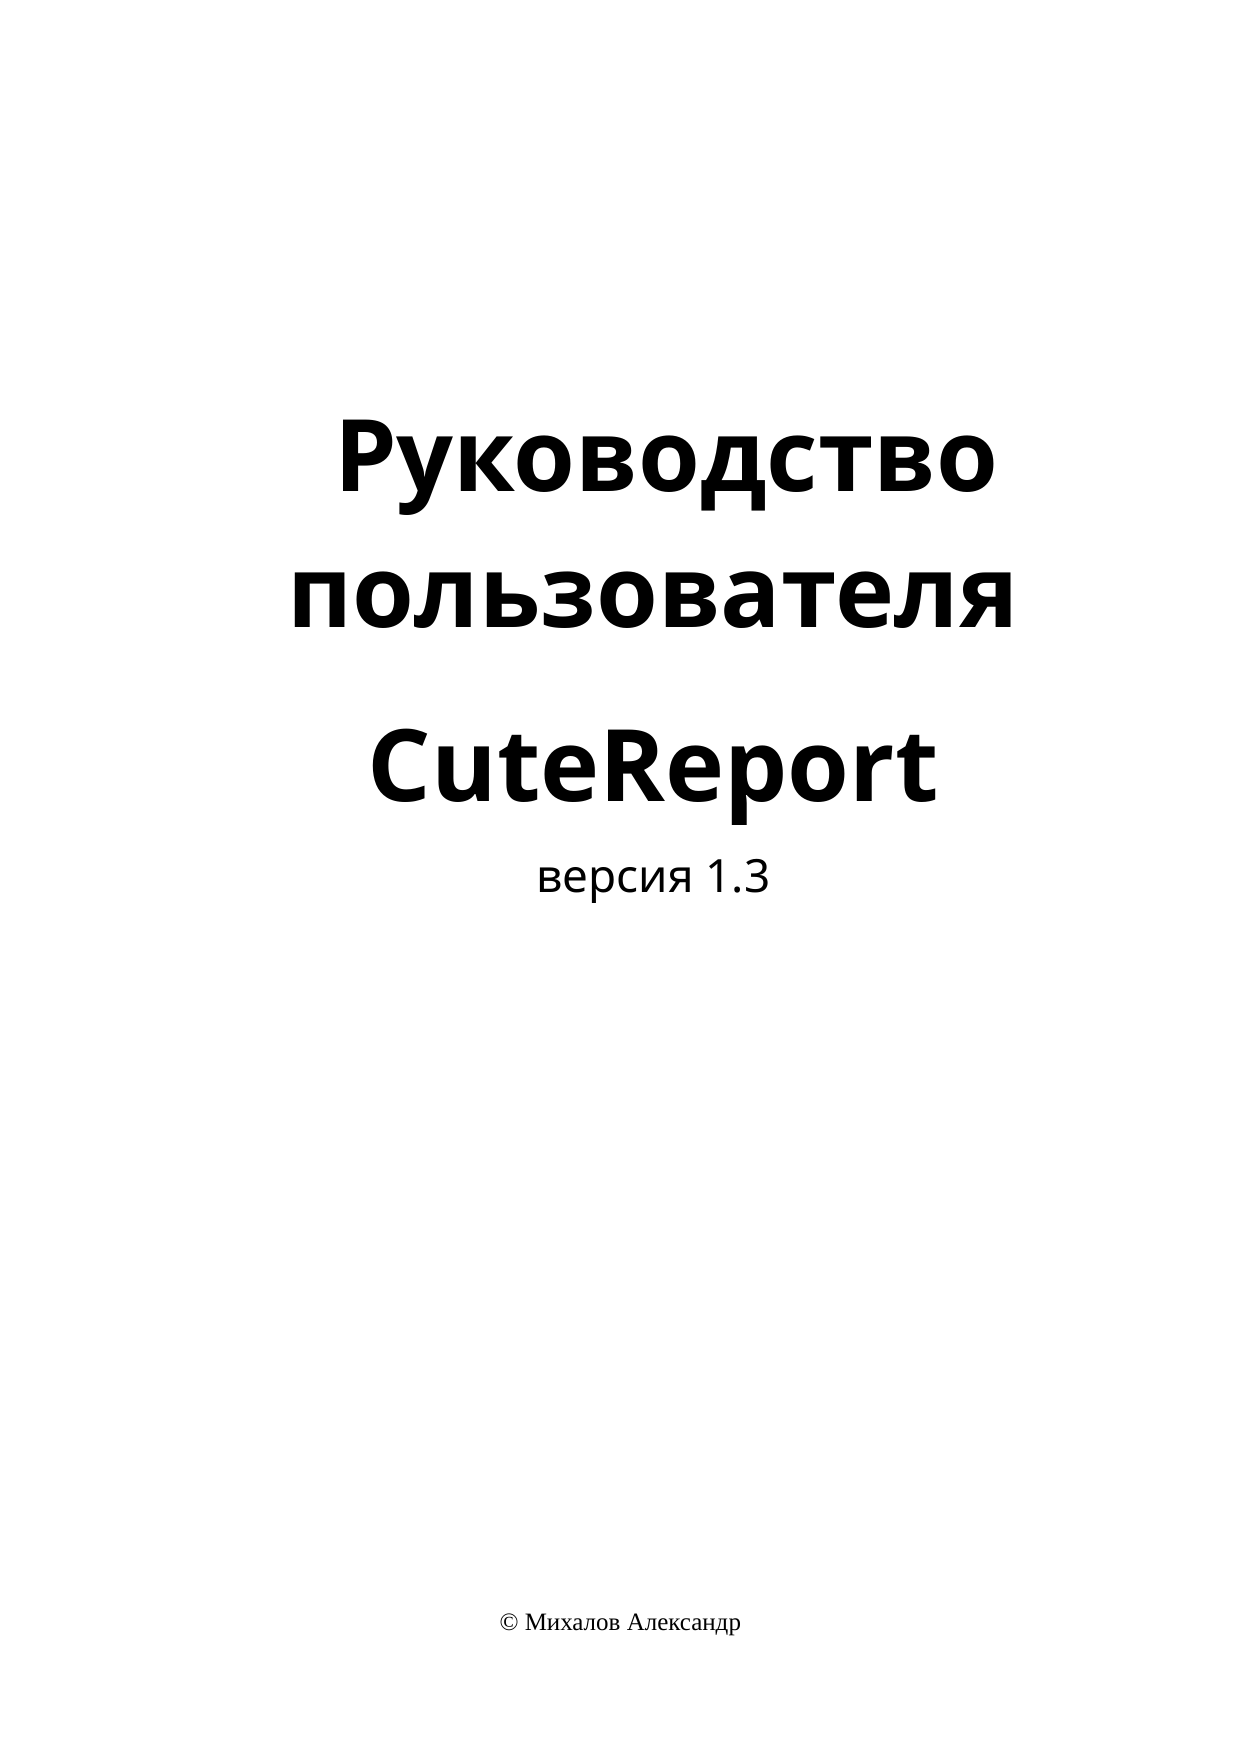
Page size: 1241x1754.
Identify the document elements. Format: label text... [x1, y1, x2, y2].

title CuteReport [213, 694, 1093, 831]
text версия 1.3 [213, 843, 1093, 905]
title Руководство пользователя [213, 384, 1093, 657]
